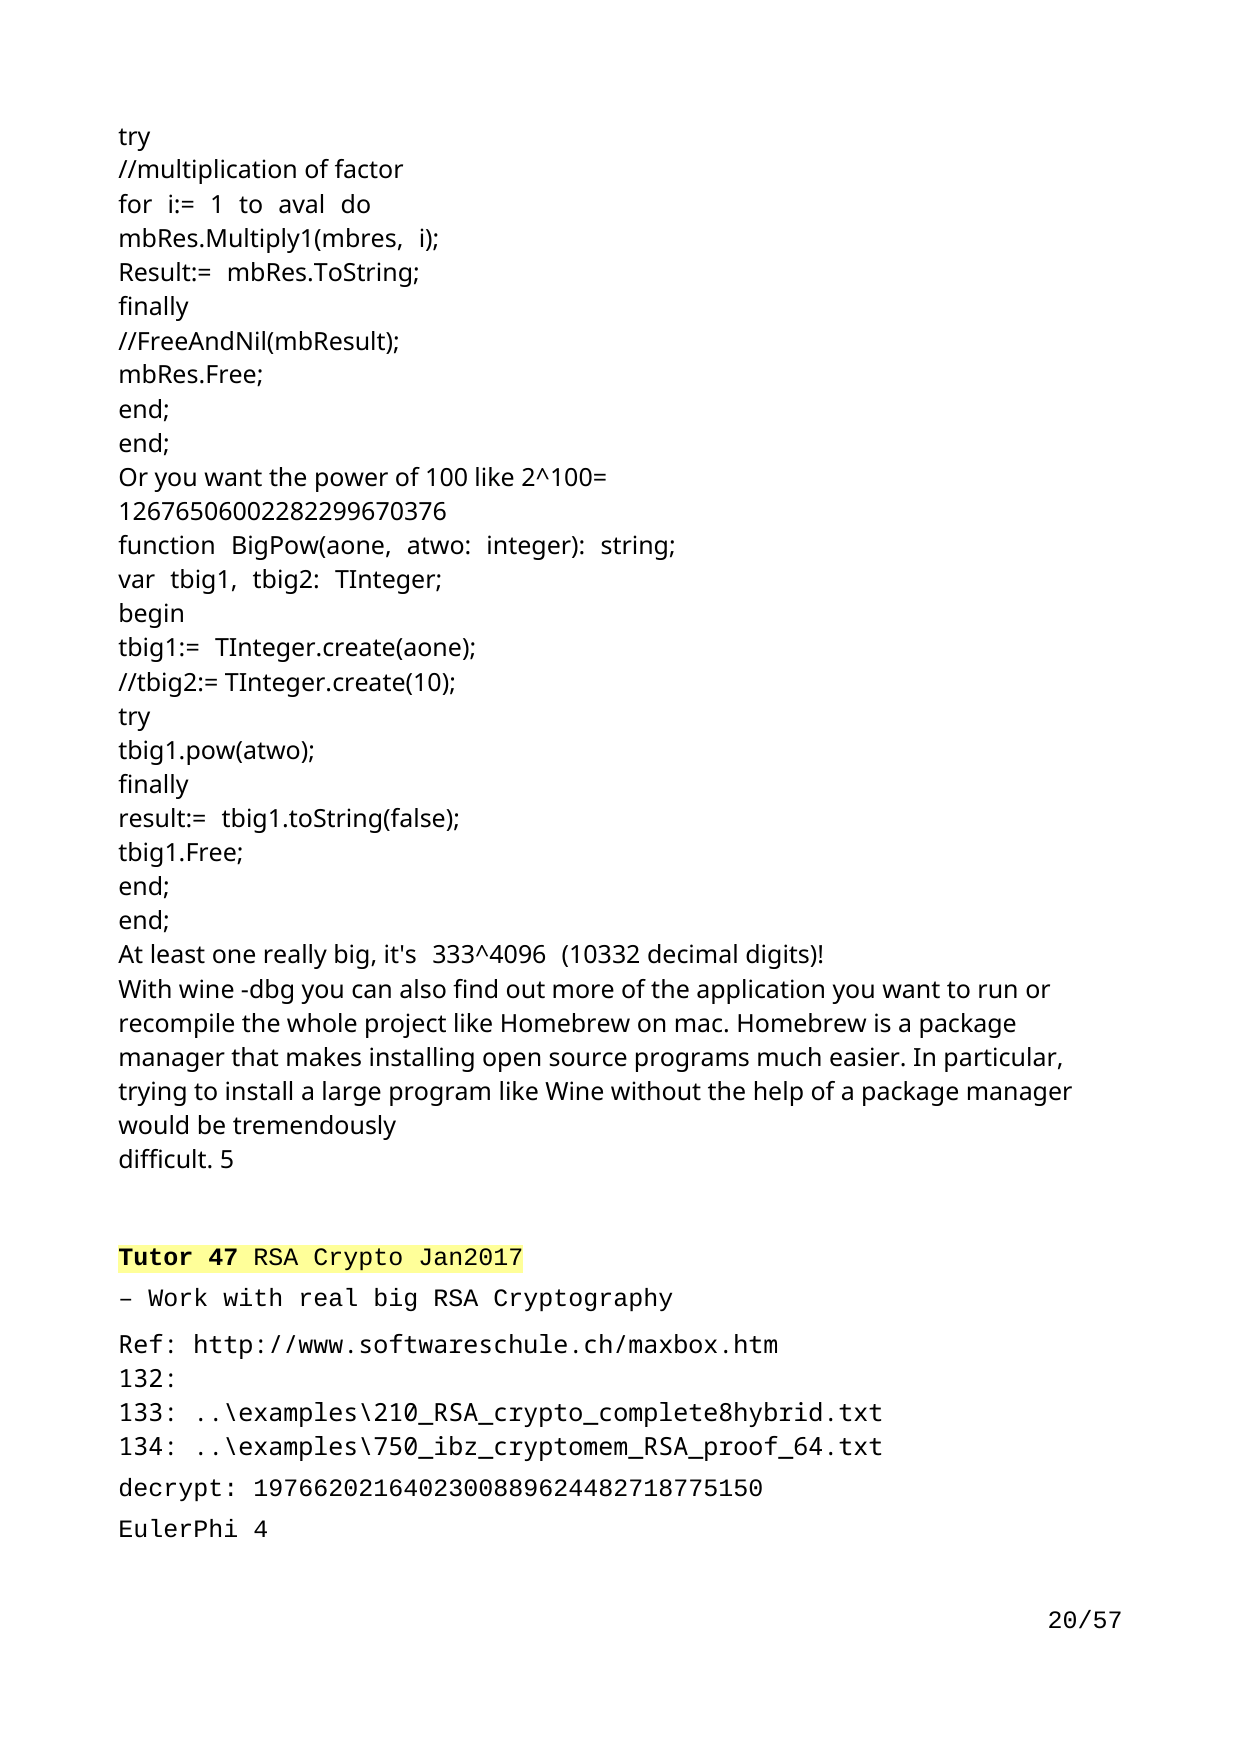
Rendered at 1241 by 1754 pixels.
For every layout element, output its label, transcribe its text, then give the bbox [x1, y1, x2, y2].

text Tutor 47 RSA Crypto Jan2017 [118, 1245, 1122, 1273]
text – Work with real big RSA Cryptography [118, 1286, 1122, 1314]
text EulerPhi 4 [118, 1517, 1122, 1545]
text decrypt: 1976620216402300889624482718775150 [118, 1476, 1122, 1504]
text Ref: http://www.softwareschule.ch/maxbox.htm 132: 133: ..\examples\210_RSA_crypto_complete8hybrid.txt 134: ..\examples\750_ibz_cryptomem_RSA_proof_64.txt [118, 1327, 1122, 1463]
text try //multiplication of factor for i:= 1 to aval do mbRes.Multiply1(mbres, i); Result:= mbRes.ToString; finally //FreeAndNil(mbResult); mbRes.Free; end; end; Or you want the power of 100 like 2^100= 12676506002282299670376 function BigPow(aone, atwo: integer): string; var tbig1, tbig2: TInteger; begin tbig1:= TInteger.create(aone); //tbig2:= TInteger.create(10); try tbig1.pow(atwo); finally result:= tbig1.toString(false); tbig1.Free; end; end; At least one really big, it's 333^4096 (10332 decimal digits)! With wine -dbg you can also find out more of the application you want to run or recompile the whole project like Homebrew on mac. Homebrew is a package manager that makes installing open source programs much easier. In particular, trying to install a large program like Wine without the help of a package manager would be tremendously difficult. 5 [118, 118, 1122, 1176]
